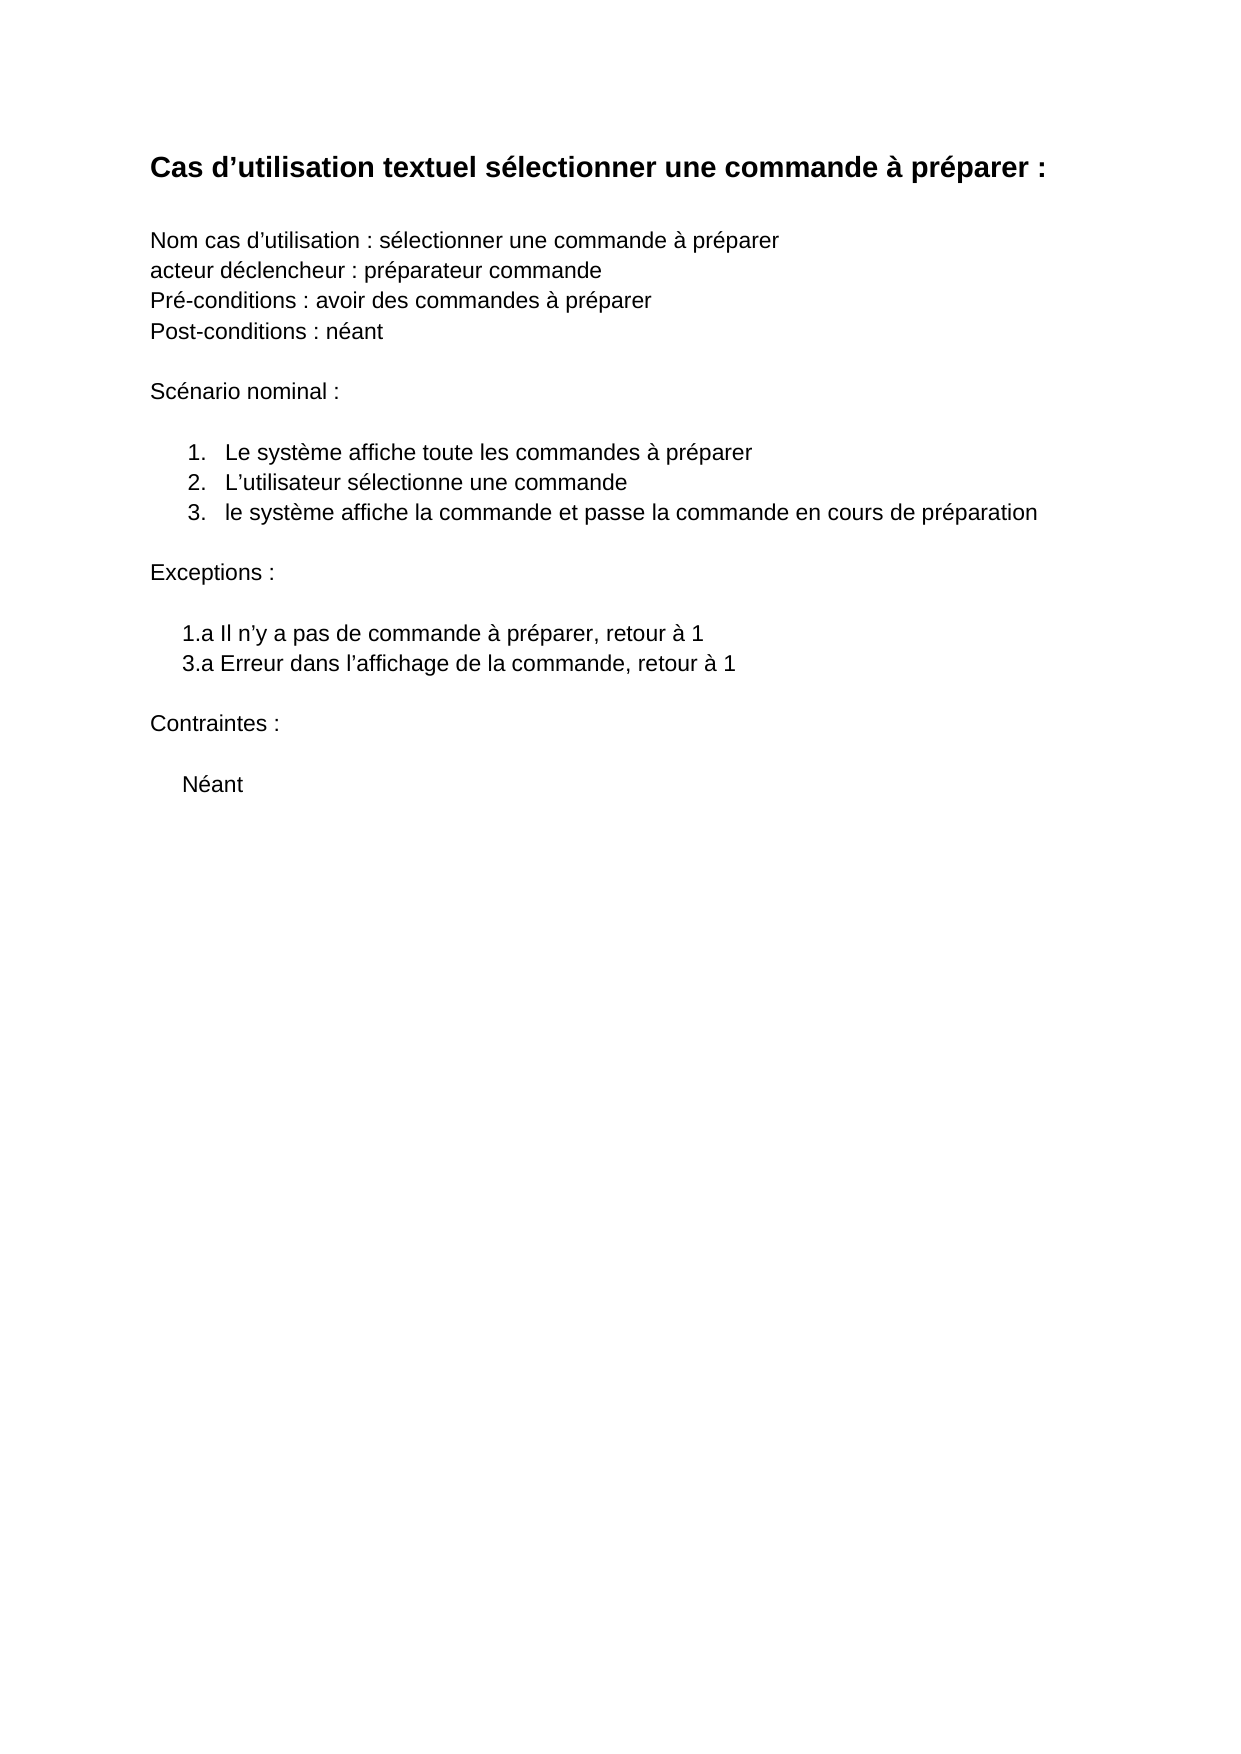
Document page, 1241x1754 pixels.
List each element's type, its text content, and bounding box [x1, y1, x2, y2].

text 1.a Il n’y a pas de commande à préparer, retour à 1 [150, 620, 1090, 646]
text Pré-conditions : avoir des commandes à préparer [150, 287, 1090, 314]
list Le système affiche toute les commandes à préparer [187, 438, 1090, 465]
text Post-conditions : néant [150, 318, 1090, 344]
text Contraintes : [150, 710, 1090, 737]
text Exceptions : [150, 559, 1090, 586]
text Scénario nominal : [150, 378, 1090, 404]
text Néant [150, 771, 1090, 797]
text Nom cas d’utilisation : sélectionner une commande à préparer [150, 227, 1090, 253]
text 3.a Erreur dans l’affichage de la commande, retour à 1 [150, 650, 1090, 676]
list L’utilisateur sélectionne une commande [187, 469, 1090, 495]
text Cas d’utilisation textuel sélectionner une commande à préparer : [150, 150, 1090, 183]
text acteur déclencheur : préparateur commande [150, 257, 1090, 284]
list le système affiche la commande et passe la commande en cours de préparation [187, 499, 1090, 525]
